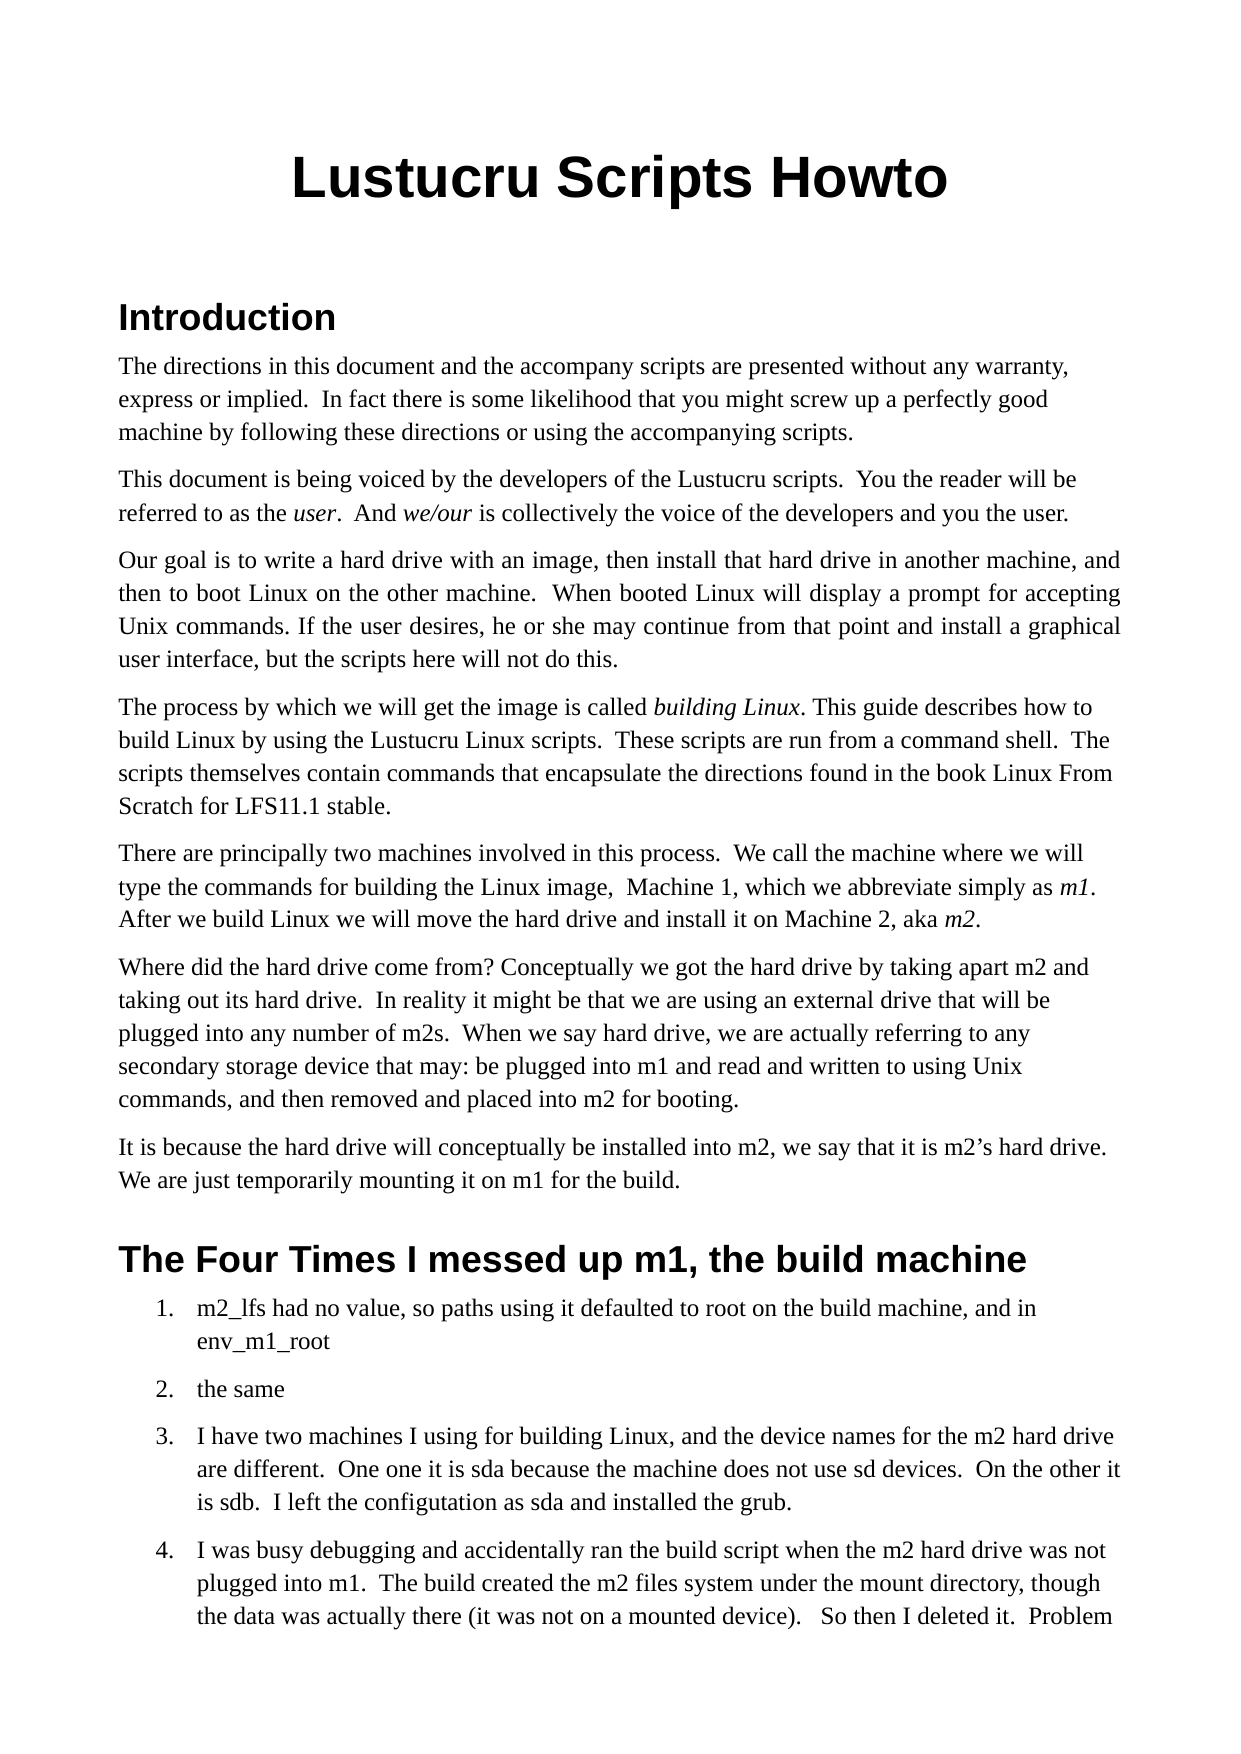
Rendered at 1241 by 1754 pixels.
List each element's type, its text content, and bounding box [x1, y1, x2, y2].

subtitle Introduction [118, 295, 1122, 338]
subtitle The Four Times I messed up m1, the build machine [118, 1237, 1122, 1281]
list the same [155, 1374, 1122, 1402]
list m2_lfs had no value, so paths using it defaulted to root on the build machine, and in env_m1_root [155, 1293, 1122, 1355]
text Our goal is to write a hard drive with an image, then install that hard drive in another machine, and then to boot Linux on the other machine. When booted Linux will display a prompt for accepting Unix commands. If the user desires, he or she may continue from that point and install a graphical user interface, but the scripts here will not do this. [118, 545, 1122, 673]
text It is because the hard drive will conceptually be installed into m2, we say that it is m2’s hard drive. We are just temporarily mounting it on m1 for the build. [118, 1132, 1122, 1194]
text There are principally two machines involved in this process. We call the machine where we will type the commands for building the Linux image, Machine 1, which we abbreviate simply as m1. After we build Linux we will move the hard drive and install it on Machine 2, aka m2. [118, 838, 1122, 933]
text The process by which we will get the image is called building Linux. This guide describes how to build Linux by using the Lustucru Linux scripts. These scripts are run from a command shell. The scripts themselves contain commands that encapsulate the directions found in the book Linux From Scratch for LFS11.1 stable. [118, 692, 1122, 820]
title Lustucru Scripts Howto [118, 143, 1122, 210]
list I was busy debugging and accidentally ran the build script when the m2 hard drive was not plugged into m1. The build created the m2 files system under the mount directory, though the data was actually there (it was not on a mounted device). So then I deleted it. Problem [155, 1535, 1122, 1630]
list I have two machines I using for building Linux, and the device names for the m2 hard drive are different. One one it is sda because the machine does not use sd devices. On the other it is sdb. I left the configutation as sda and installed the grub. [155, 1421, 1122, 1516]
text The directions in this document and the accompany scripts are presented without any warranty, express or implied. In fact there is some likelihood that you might screw up a perfectly good machine by following these directions or using the accompanying scripts. [118, 351, 1122, 446]
text This document is being voiced by the developers of the Lustucru scripts. You the reader will be referred to as the user. And we/our is collectively the voice of the developers and you the user. [118, 464, 1122, 526]
text Where did the hard drive come from? Conceptually we got the hard drive by taking apart m2 and taking out its hard drive. In reality it might be that we are using an external drive that will be plugged into any number of m2s. When we say hard drive, we are actually referring to any secondary storage device that may: be plugged into m1 and read and written to using Unix commands, and then removed and placed into m2 for booting. [118, 952, 1122, 1113]
